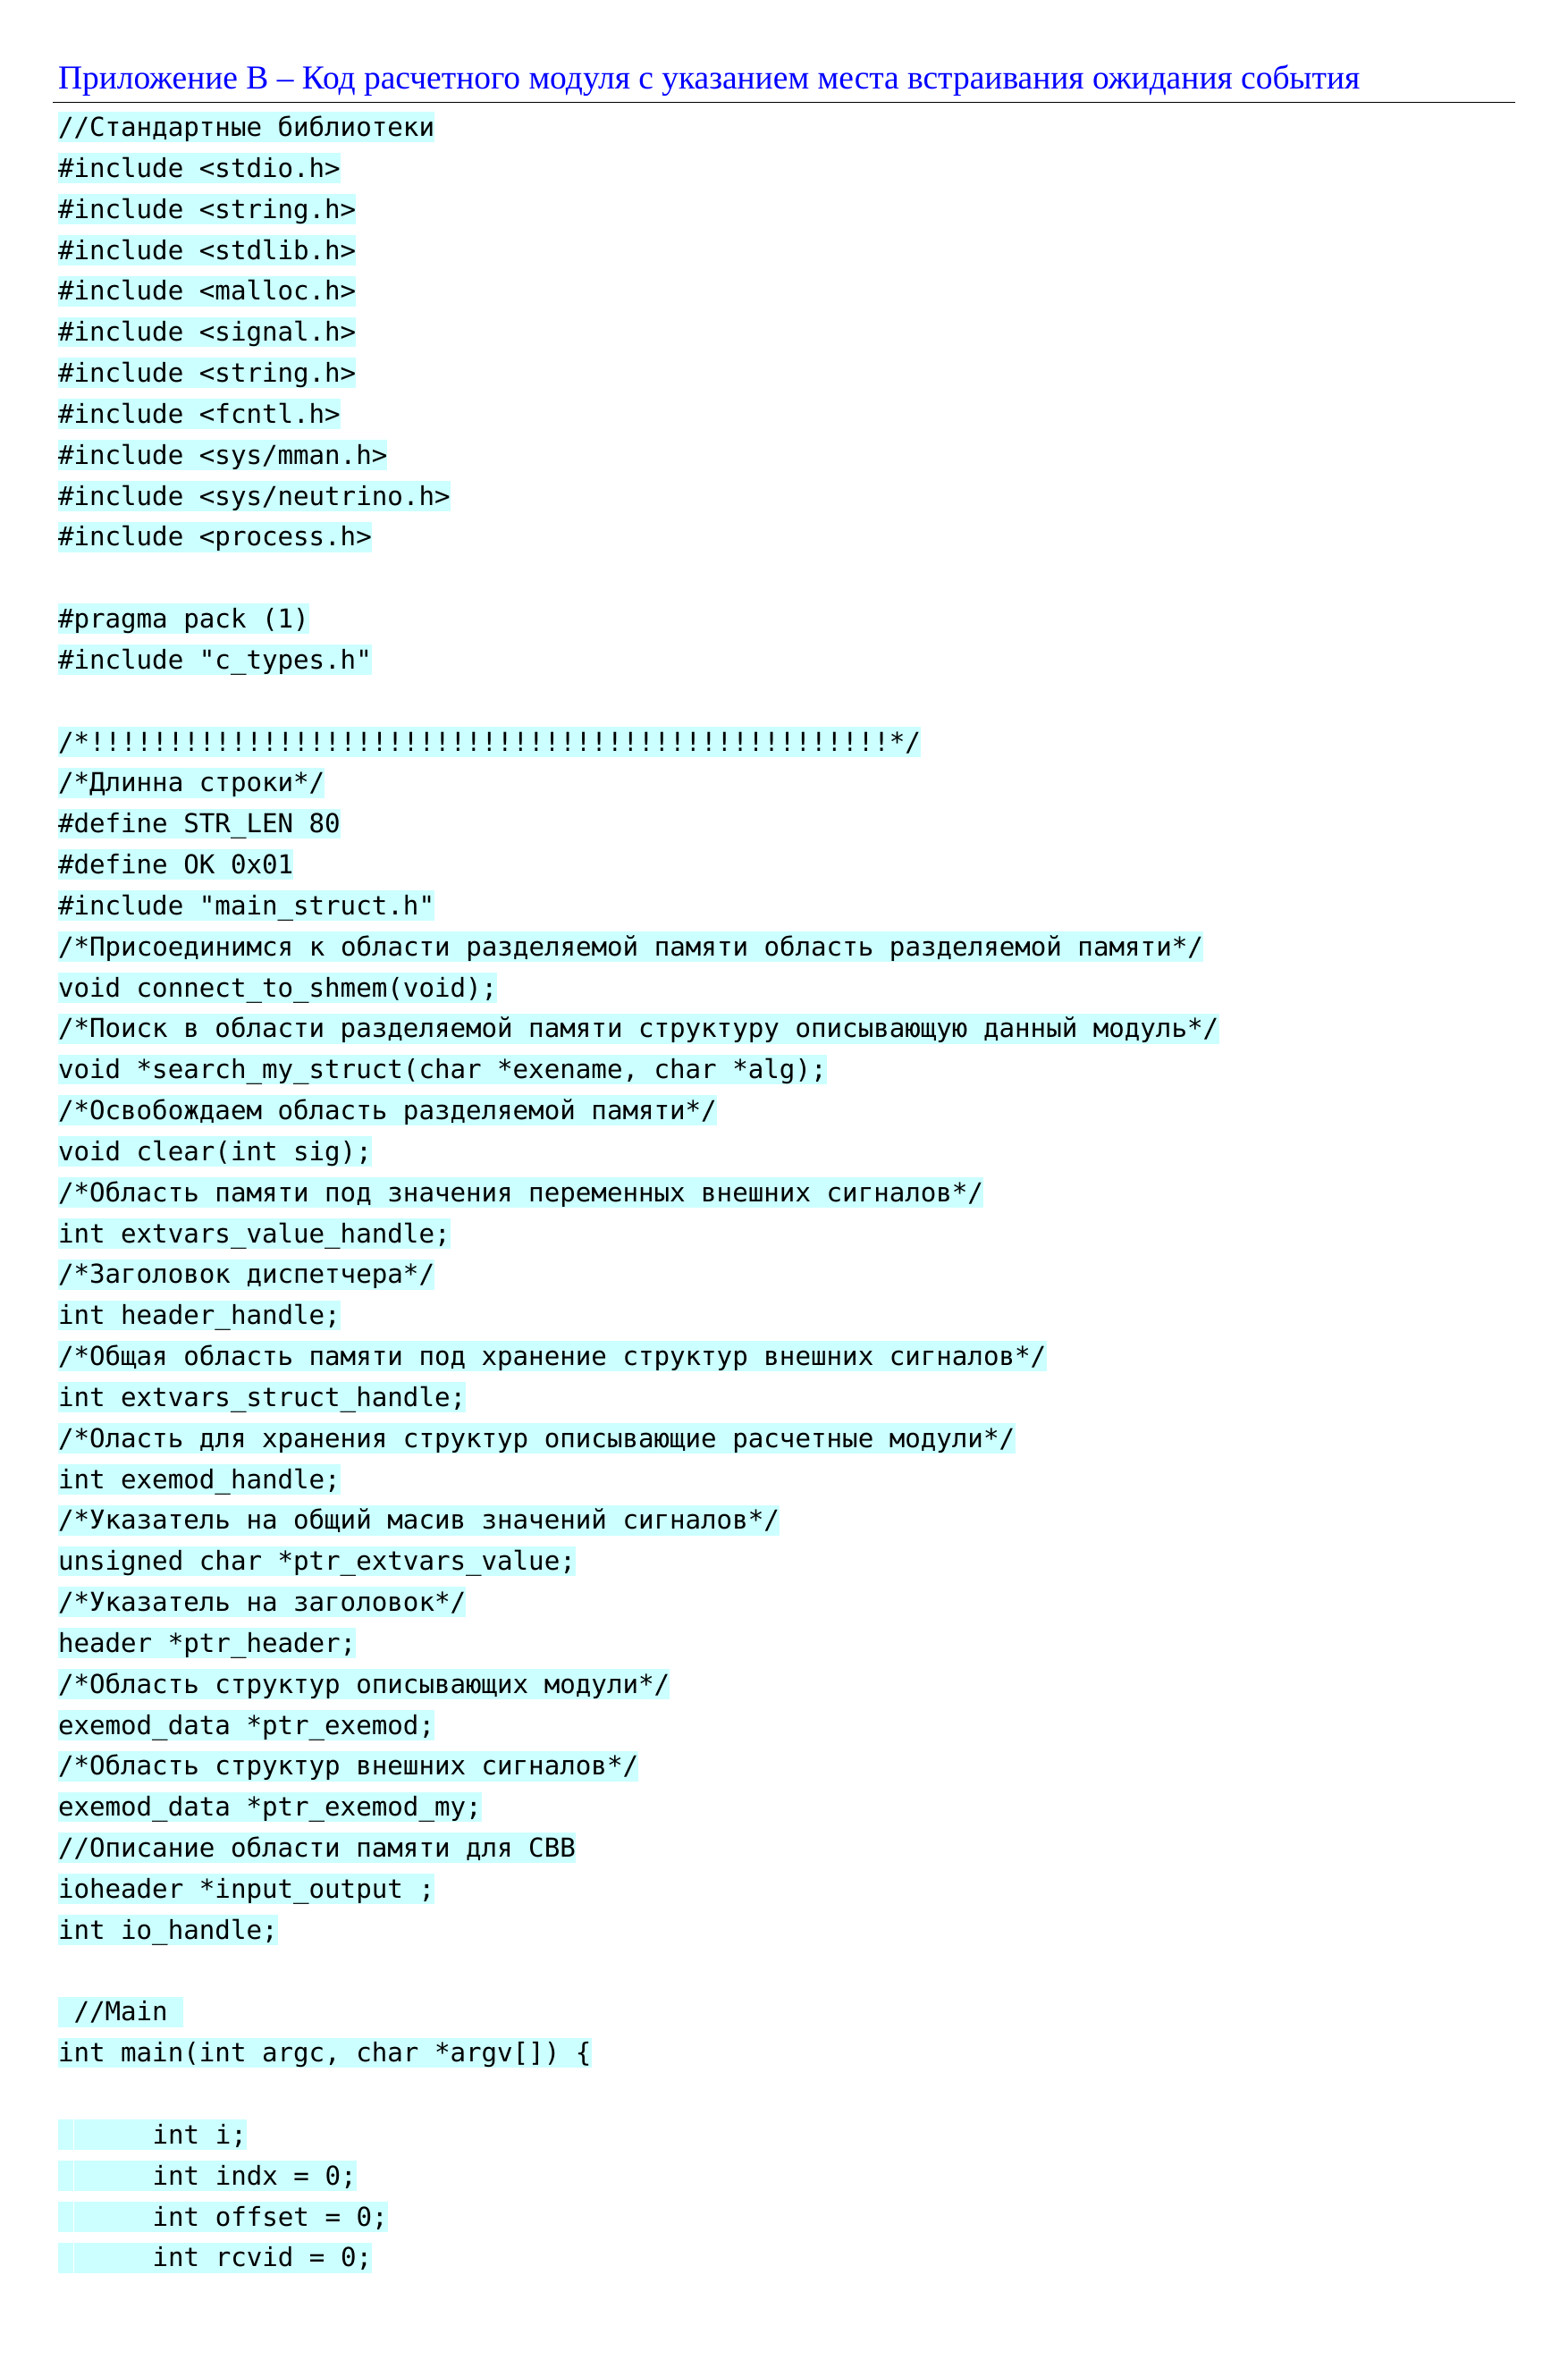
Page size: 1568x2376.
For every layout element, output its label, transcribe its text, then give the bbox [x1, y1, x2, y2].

table_cell //Стандартные библиотеки #include <stdio.h> #include <string.h> #include <stdlib.h> #include <malloc.h> #include <signal.h> #include <string.h> #include <fcntl.h> #include <sys/mman.h> #include <sys/neutrino.h> #include <process.h> #pragma pack (1) #include "c_types.h" /*!!!!!!!!!!!!!!!!!!!!!!!!!!!!!!!!!!!!!!!!!!!!!!!!!!!*/ /*Длинна строки*/ #define STR_LEN 80 #define OK 0x01 #include "main_struct.h" /*Присоединимся к области разделяемой памяти область разделяемой памяти*/ void connect_to_shmem(void); /*Поиск в области разделяемой памяти структуру описывающую данный модуль*/ void *search_my_struct(char *exename, char *alg); /*Освобождаем область разделяемой памяти*/ void clear(int sig); /*Область памяти под значения переменных внешних сигналов*/ int extvars_value_handle; /*Заголовок диспетчера*/ int header_handle; /*Общая область памяти под хранение структур внешних сигналов*/ int extvars_struct_handle; /*Оласть для хранения структур описывающие расчетные модули*/ int exemod_handle; /*Указатель на общий масив значений сигналов*/ unsigned char *ptr_extvars_value; /*Указатель на заголовок*/ header *ptr_header; /*Область структур описывающих модули*/ exemod_data *ptr_exemod; /*Область структур внешних сигналов*/ exemod_data *ptr_exemod_my; //Описание области памяти для СВВ ioheader *input_output ; int io_handle; //Main int main(int argc, char *argv[]) { int i; int indx = 0; int offset = 0; int rcvid = 0; [53, 103, 1515, 2283]
table_header Приложение В – Код расчетного модуля с указанием места встраивания ожидания события [53, 53, 1515, 102]
